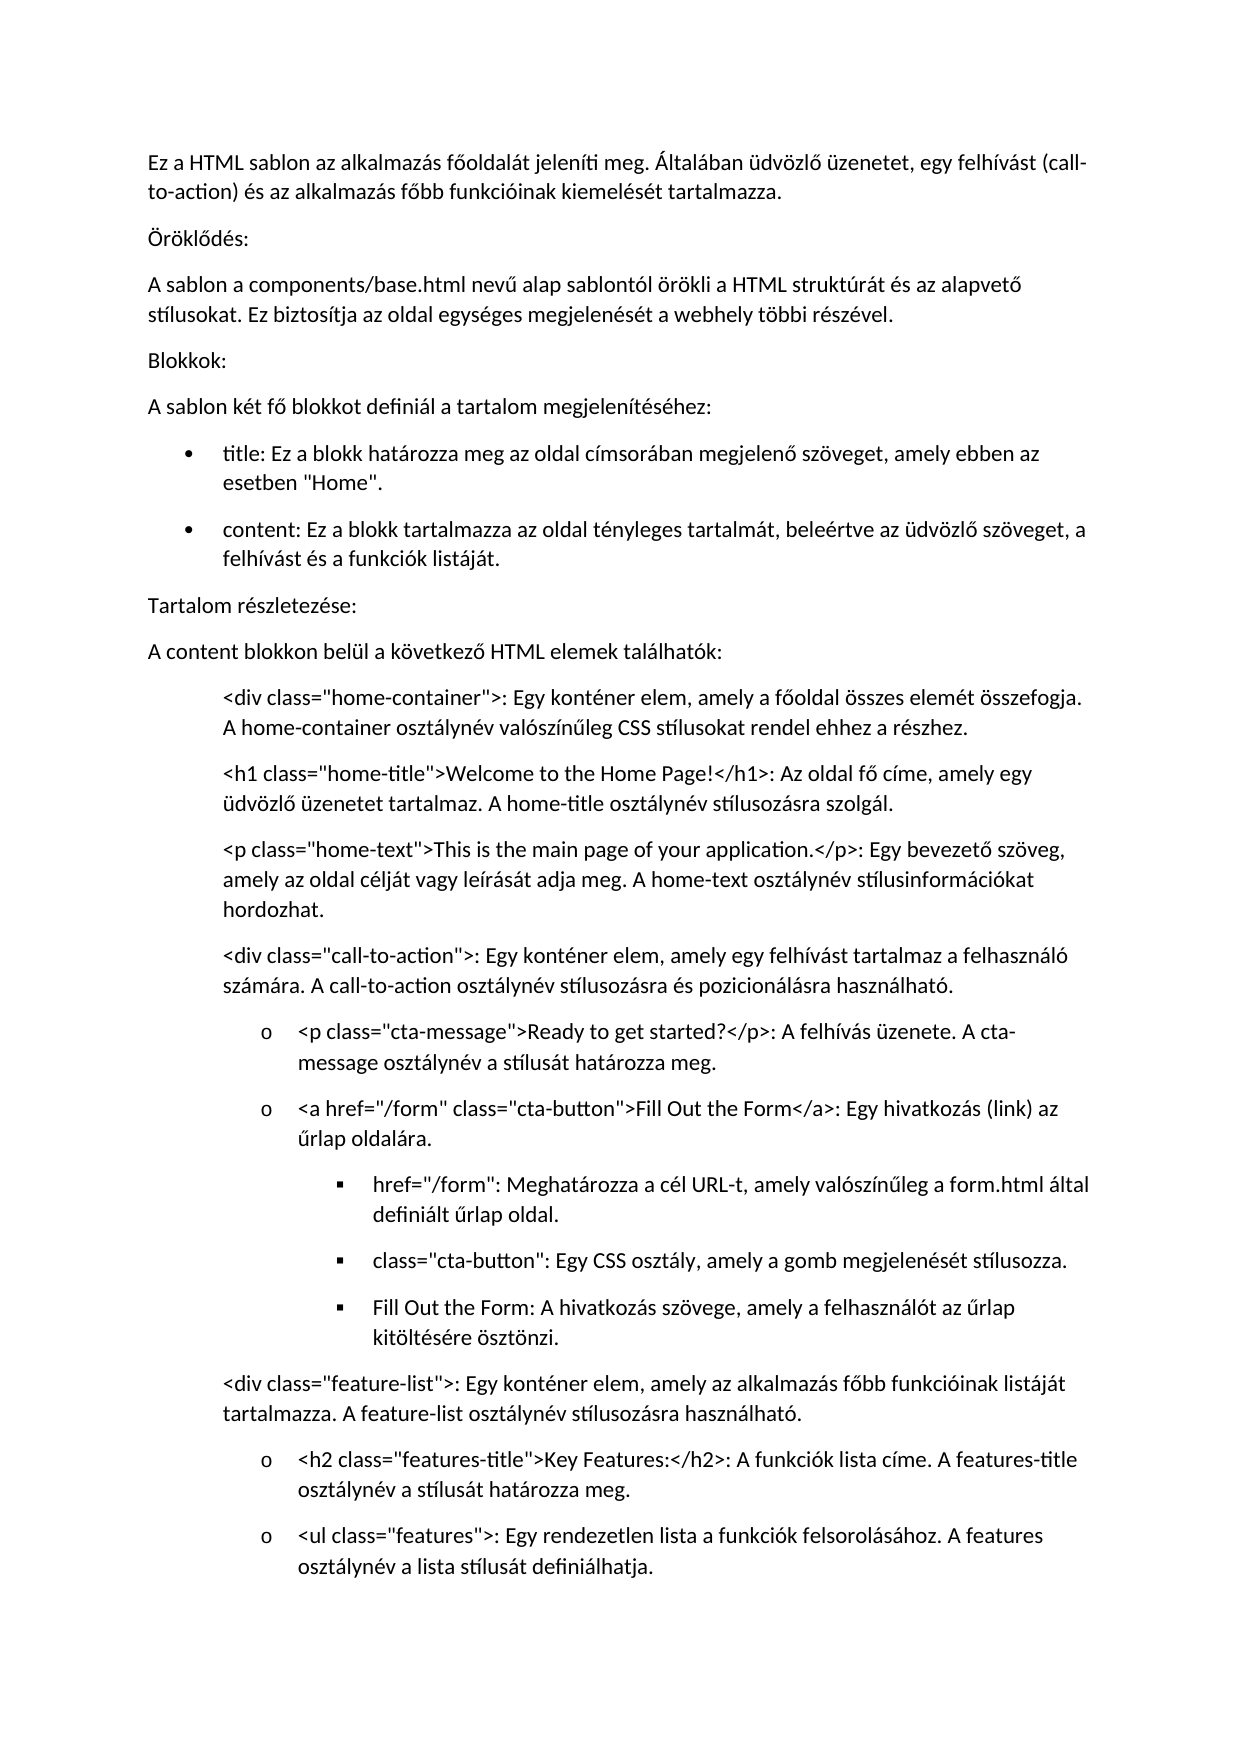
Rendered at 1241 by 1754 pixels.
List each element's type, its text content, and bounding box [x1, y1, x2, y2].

list <h2 class="features-title">Key Features:</h2>: A funkciók lista címe. A features-title osztálynév a stílusát határozza meg. [260, 1445, 1093, 1503]
text A sablon két fő blokkot definiál a tartalom megjelenítéséhez: [148, 392, 1093, 420]
text Blokkok: [148, 346, 1093, 374]
text Ez a HTML sablon az alkalmazás főoldalát jeleníti meg. Általában üdvözlő üzenetet, egy felhívást (call-to-action) és az alkalmazás főbb funkcióinak kiemelését tartalmazza. [148, 148, 1093, 205]
text A content blokkon belül a következő HTML elemek találhatók: [148, 637, 1093, 665]
text A sablon a components/base.html nevű alap sablontól örökli a HTML struktúrát és az alapvető stílusokat. Ez biztosítja az oldal egységes megjelenését a webhely többi részével. [148, 270, 1093, 328]
list Fill Out the Form: A hivatkozás szövege, amely a felhasználót az űrlap kitöltésére ösztönzi. [335, 1293, 1093, 1351]
text <h1 class="home-title">Welcome to the Home Page!</h1>: Az oldal fő címe, amely egy üdvözlő üzenetet tartalmaz. A home-title osztálynév stílusozásra szolgál. [223, 759, 1093, 817]
list content: Ez a blokk tartalmazza az oldal tényleges tartalmát, beleértve az üdvözlő szöveget, a felhívást és a funkciók listáját. [185, 515, 1093, 572]
list <ul class="features">: Egy rendezetlen lista a funkciók felsorolásához. A features osztálynév a lista stílusát definiálhatja. [260, 1522, 1093, 1580]
list class="cta-button": Egy CSS osztály, amely a gomb megjelenését stílusozza. [335, 1247, 1093, 1274]
list <p class="cta-message">Ready to get started?</p>: A felhívás üzenete. A cta-message osztálynév a stílusát határozza meg. [260, 1017, 1093, 1076]
list title: Ez a blokk határozza meg az oldal címsorában megjelenő szöveget, amely ebben az esetben "Home". [185, 439, 1093, 496]
text Öröklődés: [148, 224, 1093, 252]
text <div class="home-container">: Egy konténer elem, amely a főoldal összes elemét összefogja. A home-container osztálynév valószínűleg CSS stílusokat rendel ehhez a részhez. [223, 683, 1093, 741]
text <p class="home-text">This is the main page of your application.</p>: Egy bevezető szöveg, amely az oldal célját vagy leírását adja meg. A home-text osztálynév stílusinformációkat hordozhat. [223, 836, 1093, 923]
text <div class="call-to-action">: Egy konténer elem, amely egy felhívást tartalmaz a felhasználó számára. A call-to-action osztálynév stílusozásra és pozicionálásra használható. [223, 941, 1093, 999]
text Tartalom részletezése: [148, 591, 1093, 619]
text <div class="feature-list">: Egy konténer elem, amely az alkalmazás főbb funkcióinak listáját tartalmazza. A feature-list osztálynév stílusozásra használható. [223, 1369, 1093, 1427]
list href="/form": Meghatározza a cél URL-t, amely valószínűleg a form.html által definiált űrlap oldal. [335, 1171, 1093, 1228]
list <a href="/form" class="cta-button">Fill Out the Form</a>: Egy hivatkozás (link) az űrlap oldalára. [260, 1094, 1093, 1152]
